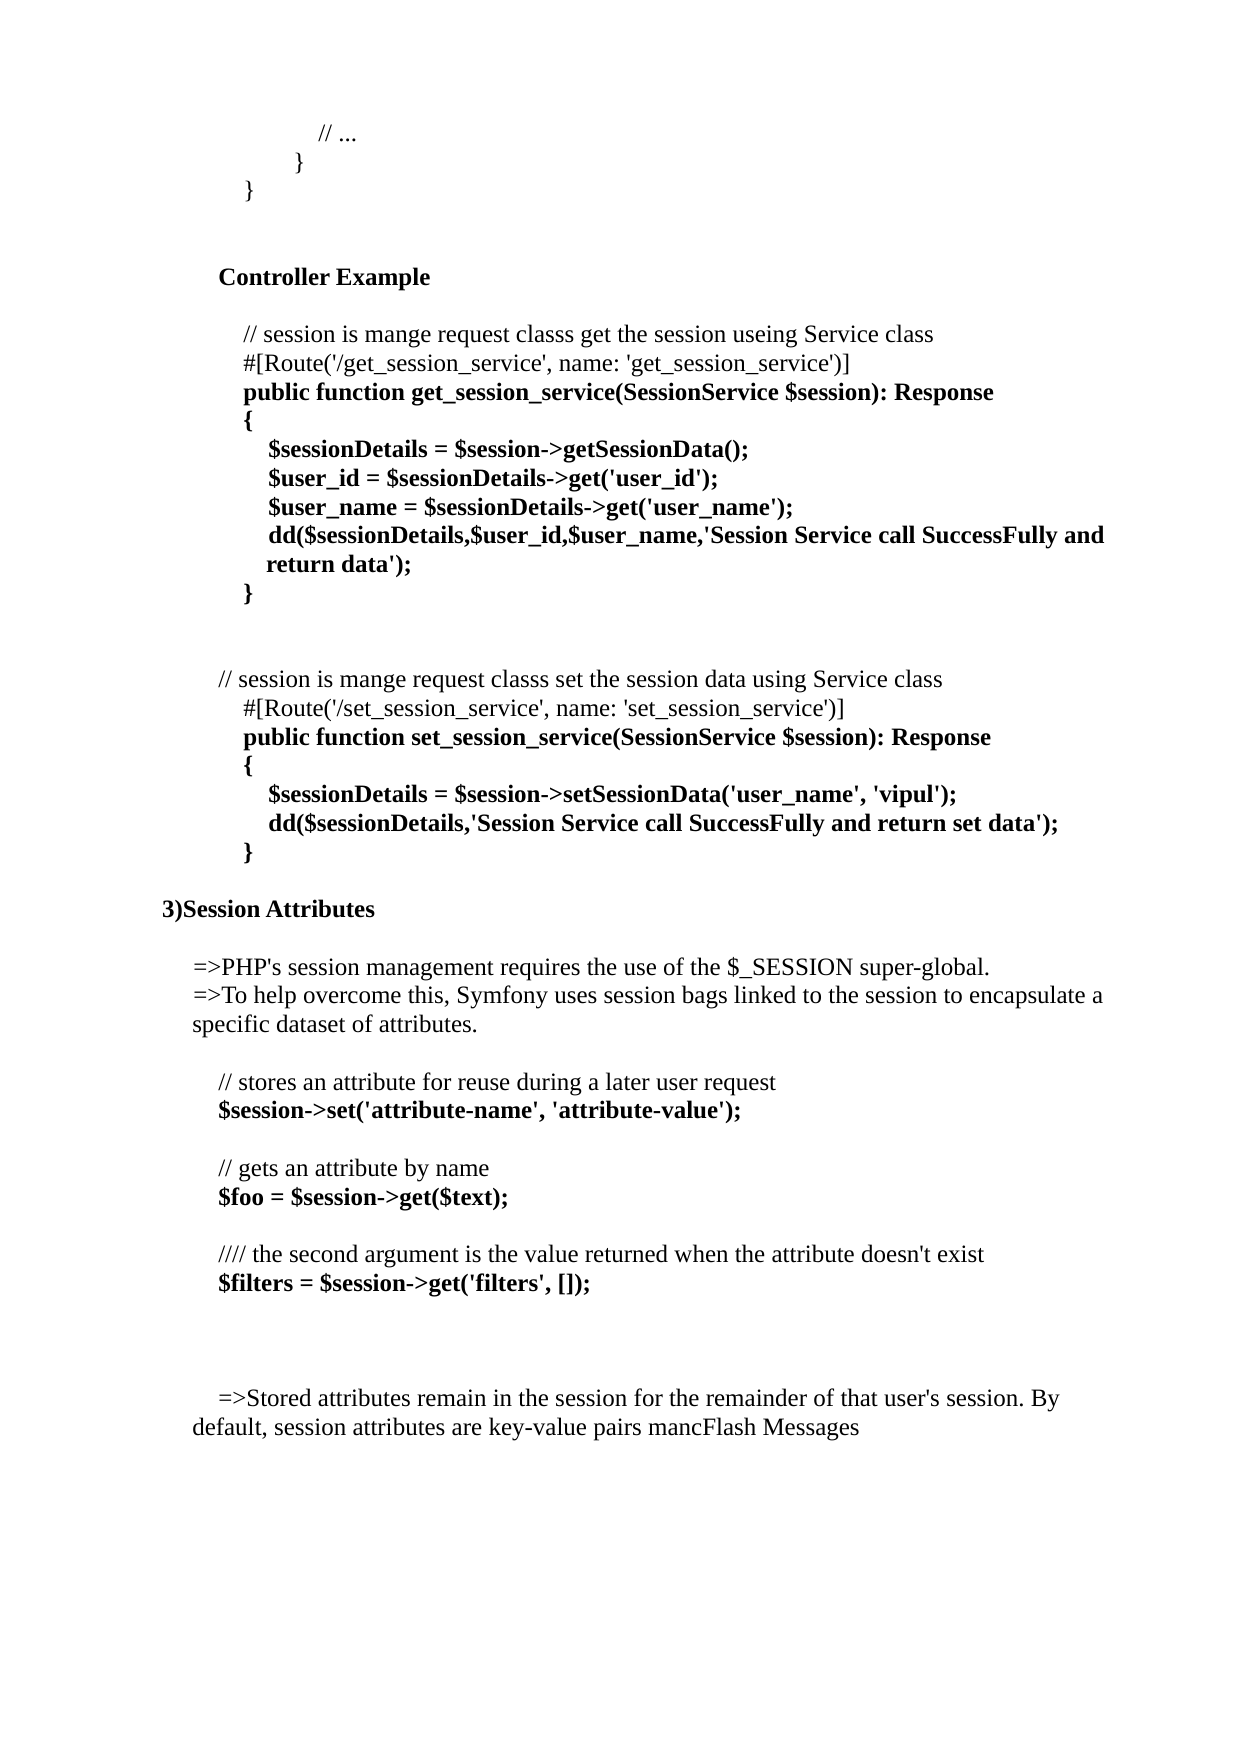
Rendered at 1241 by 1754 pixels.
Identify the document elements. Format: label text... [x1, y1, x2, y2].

text // ... [118, 118, 1122, 147]
text $sessionDetails = $session->setSessionData('user_name', 'vipul'); [118, 779, 1122, 808]
text $sessionDetails = $session->getSessionData(); [118, 434, 1122, 463]
text dd($sessionDetails,$user_id,$user_name,'Session Service call SuccessFully and return data'); [118, 521, 1122, 578]
text public function get_session_service(SessionService $session): Response [118, 377, 1122, 406]
text =>To help overcome this, Symfony uses session bags linked to the session to encapsulate a specific dataset of attributes. [118, 981, 1122, 1038]
text $user_id = $sessionDetails->get('user_id'); [118, 463, 1122, 492]
text #[Route('/get_session_service', name: 'get_session_service')] [118, 348, 1122, 377]
text } [118, 837, 1122, 866]
text // stores an attribute for reuse during a later user request [118, 1067, 1122, 1096]
text $foo = $session->get($text); [118, 1182, 1122, 1211]
text public function set_session_service(SessionService $session): Response [118, 722, 1122, 751]
text $filters = $session->get('filters', []); [118, 1268, 1122, 1297]
text { [118, 406, 1122, 434]
text // gets an attribute by name [118, 1153, 1122, 1182]
text $session->set('attribute-name', 'attribute-value'); [118, 1096, 1122, 1124]
text } [118, 147, 1122, 176]
text //// the second argument is the value returned when the attribute doesn't exist [118, 1239, 1122, 1268]
text { [118, 751, 1122, 779]
text =>Stored attributes remain in the session for the remainder of that user's session. By default, session attributes are key-value pairs mancFlash Messages [118, 1383, 1122, 1441]
text // session is mange request classs set the session data using Service class [118, 664, 1122, 693]
text Controller Example [118, 262, 1122, 291]
text } [118, 578, 1122, 607]
text #[Route('/set_session_service', name: 'set_session_service')] [118, 693, 1122, 722]
text dd($sessionDetails,'Session Service call SuccessFully and return set data'); [118, 808, 1122, 837]
text } [118, 176, 1122, 204]
text $user_name = $sessionDetails->get('user_name'); [118, 492, 1122, 521]
text =>PHP's session management requires the use of the $_SESSION super-global. [118, 952, 1122, 981]
text 3)Session Attributes [118, 894, 1122, 923]
text // session is mange request classs get the session useing Service class [118, 319, 1122, 348]
